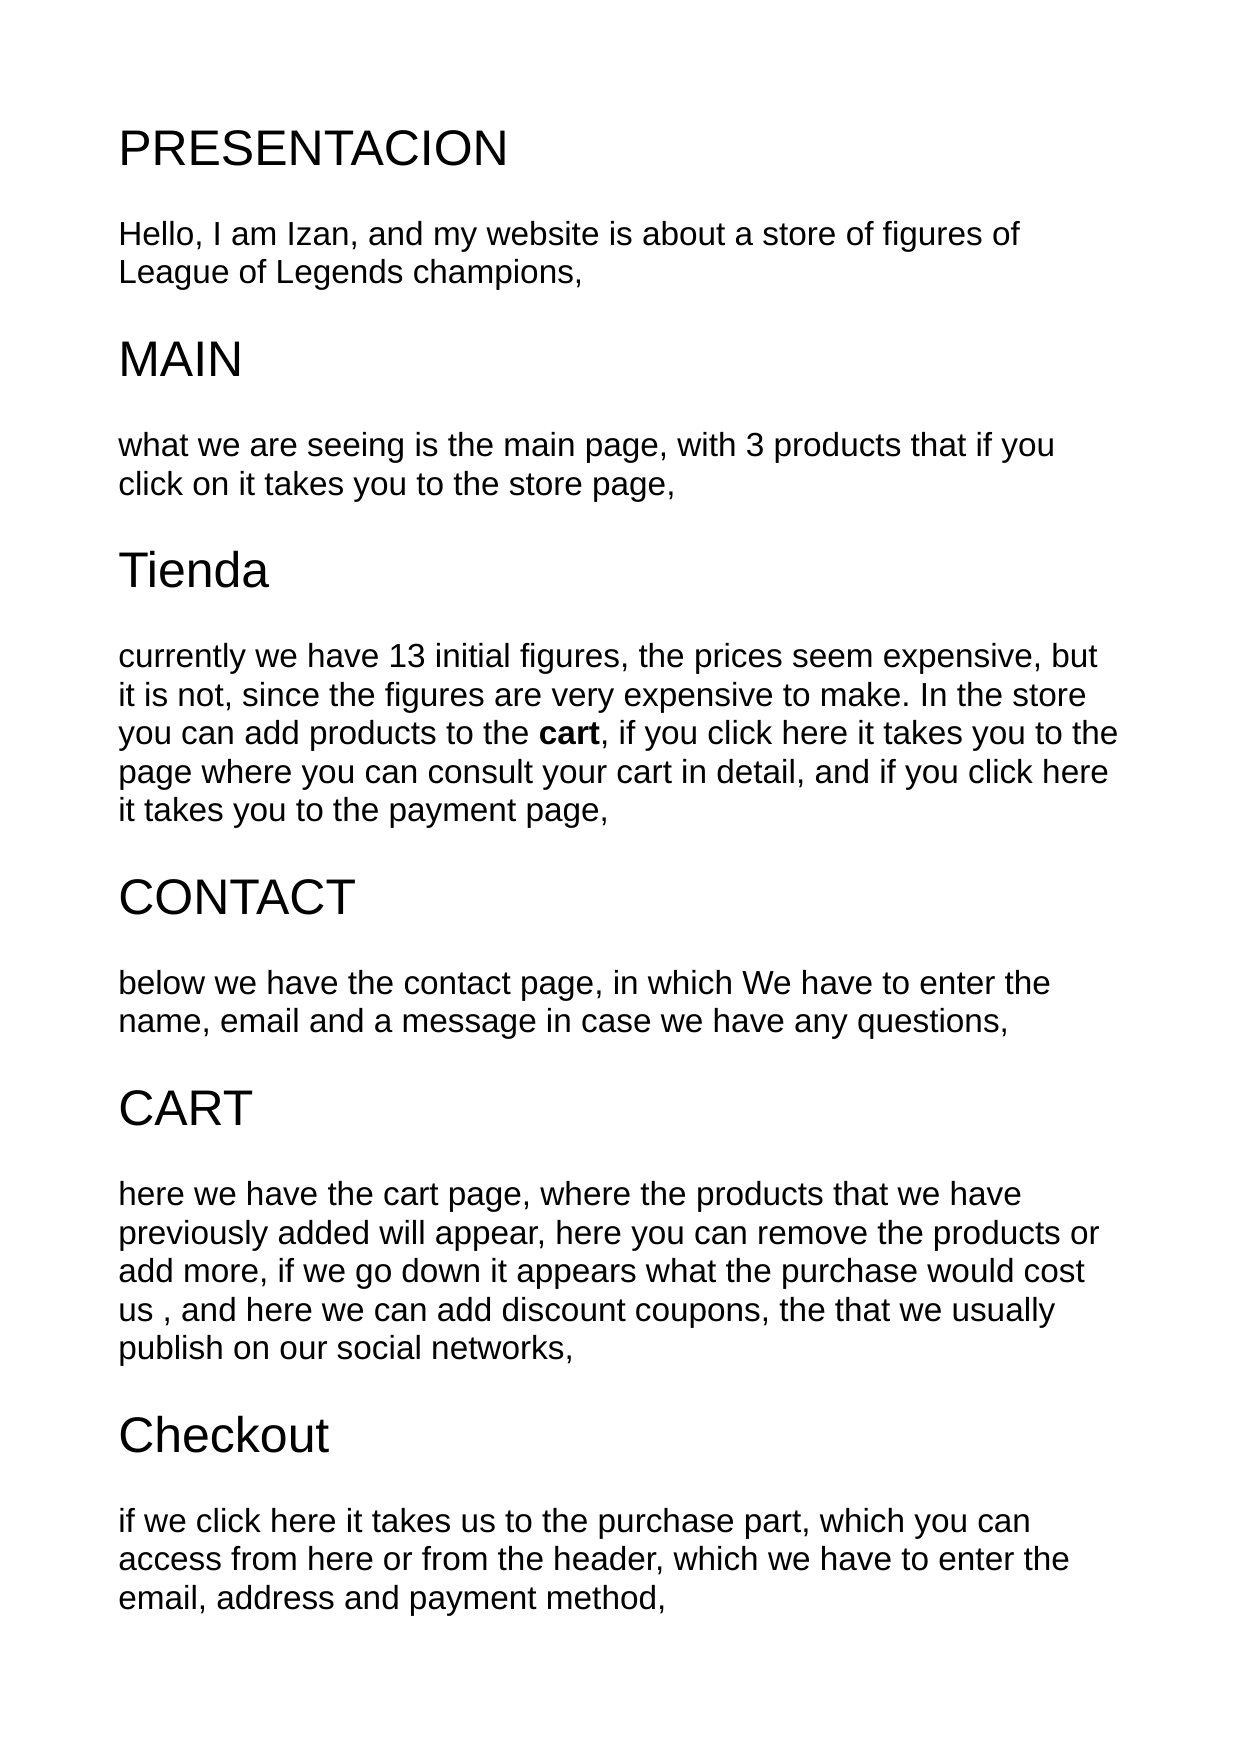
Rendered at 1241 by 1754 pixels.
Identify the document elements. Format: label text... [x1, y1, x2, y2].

text Hello, I am Izan, and my website is about a store of figures of League of Legends champions, [118, 214, 1122, 291]
text if we click here it takes us to the purchase part, which you can access from here or from the header, which we have to enter the email, address and payment method, [118, 1501, 1122, 1616]
text currently we have 13 initial figures, the prices seem expensive, but it is not, since the figures are very expensive to make. In the store you can add products to the cart, if you click here it takes you to the page where you can consult your cart in detail, and if you click here it takes you to the payment page, [118, 637, 1122, 829]
text CART [118, 1078, 1122, 1136]
text Checkout [118, 1405, 1122, 1462]
text here we have the cart page, where the products that we have previously added will appear, here you can remove the products or add more, if we go down it appears what the purchase would cost us , and here we can add discount coupons, the that we usually publish on our social networks, [118, 1174, 1122, 1367]
text what we are seeing is the main page, with 3 products that if you click on it takes you to the store page, [118, 425, 1122, 502]
text MAIN [118, 329, 1122, 387]
text CONTACT [118, 867, 1122, 925]
text PRESENTACION [118, 118, 1122, 214]
text Tienda [118, 541, 1122, 598]
text below we have the contact page, in which We have to enter the name, email and a message in case we have any questions, [118, 963, 1122, 1040]
